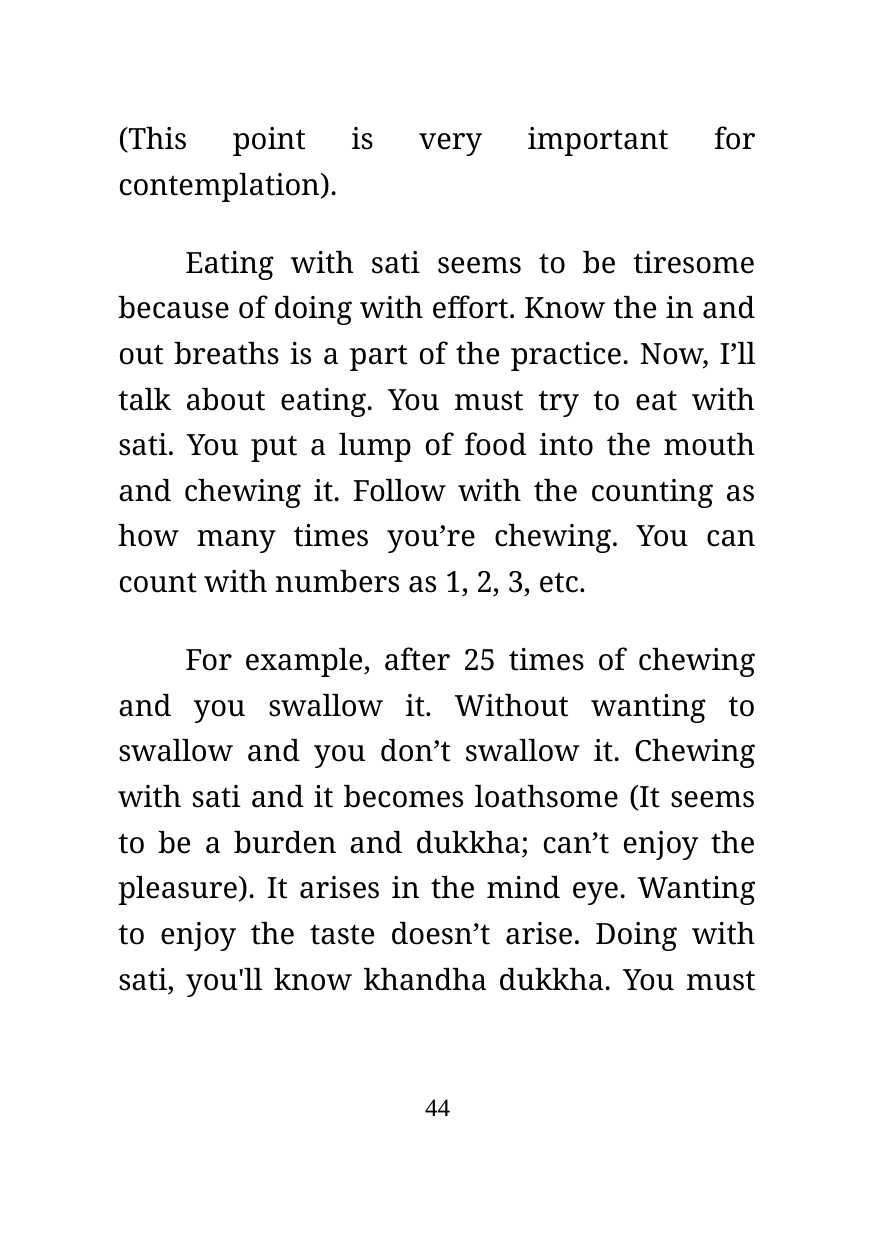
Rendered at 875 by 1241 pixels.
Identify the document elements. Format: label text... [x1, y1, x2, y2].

text (This point is very important for contemplation). [118, 118, 756, 203]
text Eating with sati seems to be tiresome because of doing with effort. Know the in and out breaths is a part of the practice. Now, I’ll talk about eating. You must try to eat with sati. You put a lump of food into the mouth and chewing it. Follow with the counting as how many times you’re chewing. You can count with numbers as 1, 2, 3, etc. [118, 242, 756, 601]
text For example, after 25 times of chewing and you swallow it. Without wanting to swallow and you don’t swallow it. Chewing with sati and it becomes loathsome (It seems to be a burden and dukkha; can’t enjoy the pleasure). It arises in the mind eye. Wanting to enjoy the taste doesn’t arise. Doing with sati, you'll know khandha dukkha. You must [118, 639, 756, 998]
